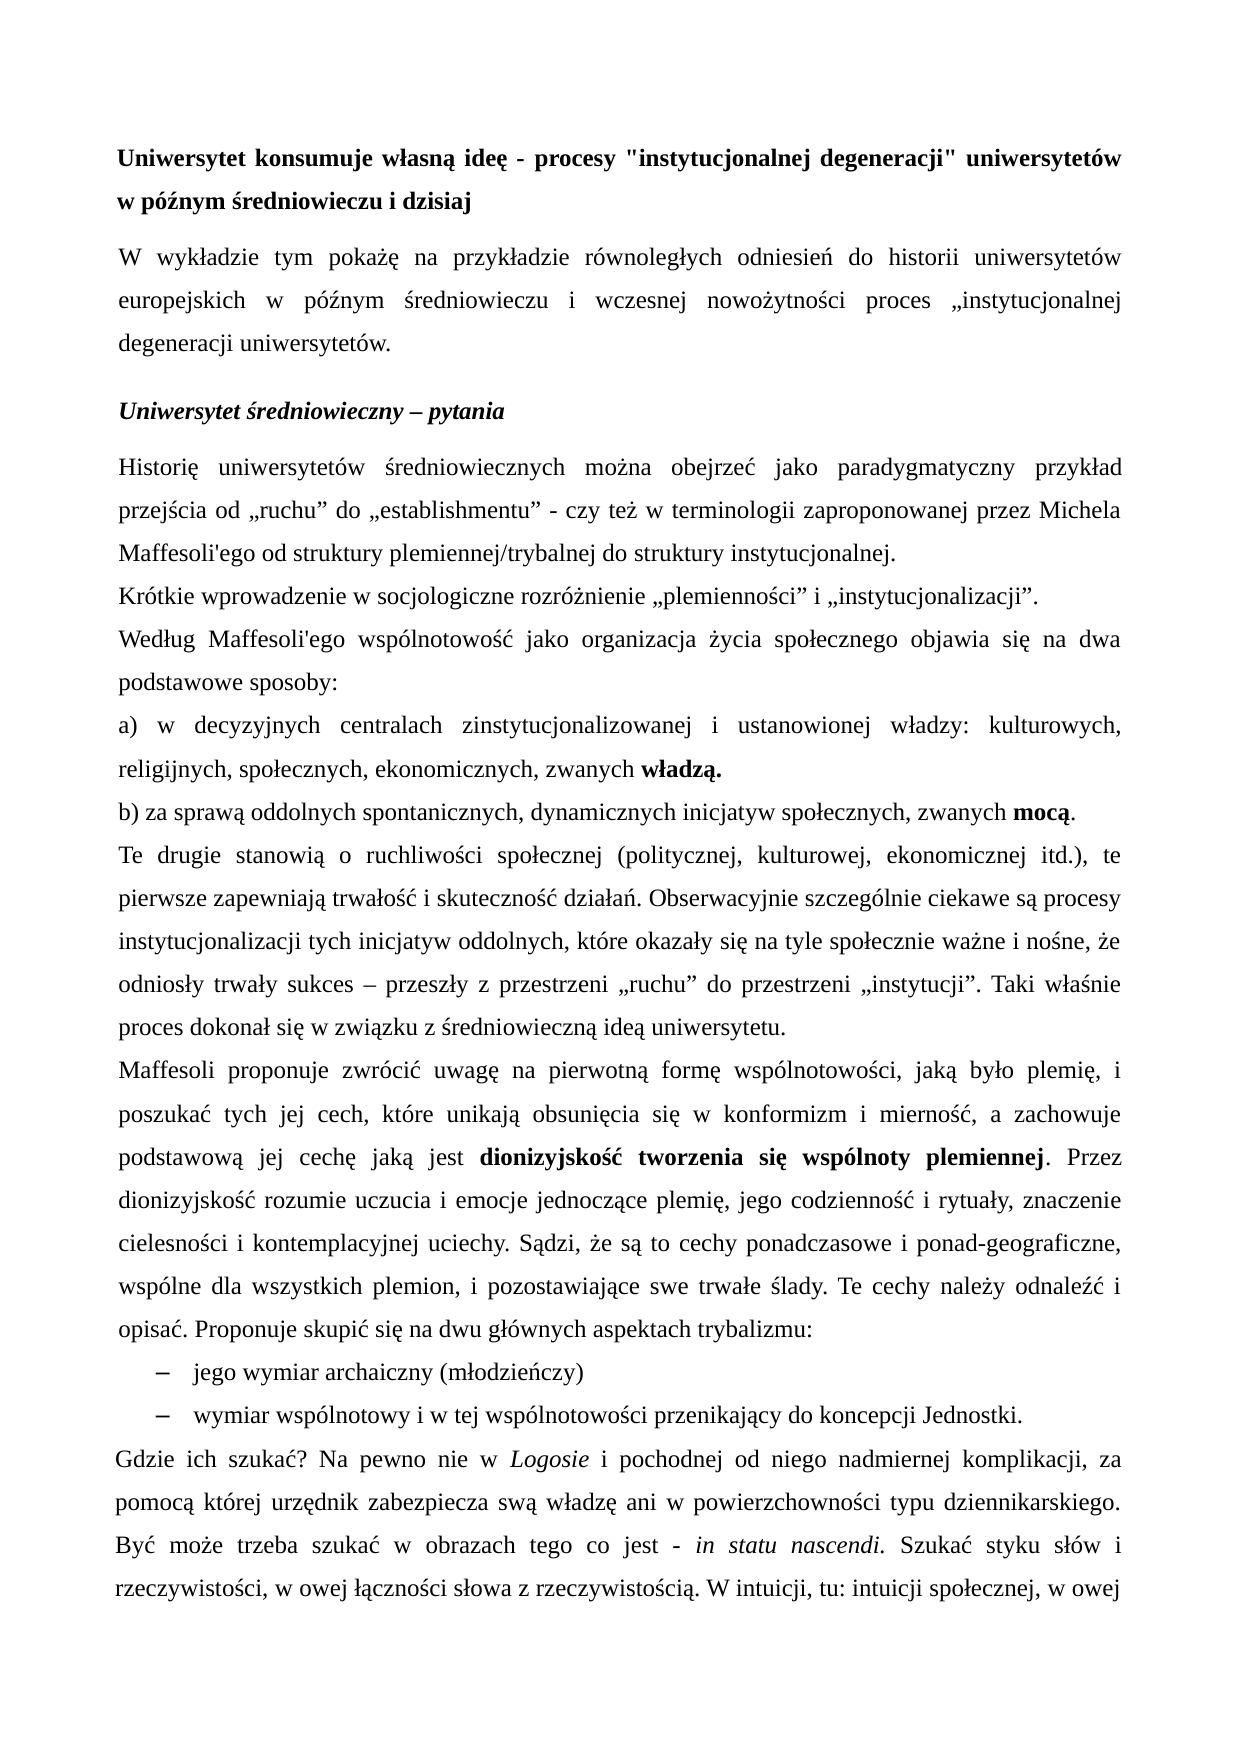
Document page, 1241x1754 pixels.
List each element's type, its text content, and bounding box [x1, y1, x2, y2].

list wymiar wspólnotowy i w tej wspólnotowości przenikający do koncepcji Jednostki. [156, 1401, 1122, 1429]
list Gdzie ich szukać? Na pewno nie w Logosie i pochodnej od niego nadmiernej komplikacji, za pomocą której urzędnik zabezpiecza swą władzę ani w powierzchowności typu dziennikarskiego. Być może trzeba szukać w obrazach tego co jest - in statu nascendi. Szukać styku słów i rzeczywistości, w owej łączności słowa z rzeczywistością. W intuicji, tu: intuicji społecznej, w owej [115, 1444, 1122, 1602]
subtitle Uniwersytet konsumuje własną ideę - procesy "instytucjonalnej degeneracji" uniwersytetów w późnym średniowieczu i dzisiaj [117, 143, 1122, 215]
text a) w decyzyjnych centralach zinstytucjonalizowanej i ustanowionej władzy: kulturowych, religijnych, społecznych, ekonomicznych, zwanych władzą. [118, 711, 1122, 782]
text W wykładzie tym pokażę na przykładzie równoległych odniesień do historii uniwersytetów europejskich w późnym średniowieczu i wczesnej nowożytności proces „instytucjonalnej degeneracji uniwersytetów. [118, 242, 1122, 357]
text Maffesoli proponuje zwrócić uwagę na pierwotną formę wspólnotowości, jaką było plemię, i poszukać tych jej cech, które unikają obsunięcia się w konformizm i mierność, a zachowuje podstawową jej cechę jaką jest dionizyjskość tworzenia się wspólnoty plemiennej. Przez dionizyjskość rozumie uczucia i emocje jednoczące plemię, jego codzienność i rytuały, znaczenie cielesności i kontemplacyjnej uciechy. Sądzi, że są to cechy ponadczasowe i ponad-geograficzne, wspólne dla wszystkich plemion, i pozostawiające swe trwałe ślady. Te cechy należy odnaleźć i opisać. Proponuje skupić się na dwu głównych aspektach trybalizmu: [118, 1056, 1122, 1343]
text Krótkie wprowadzenie w socjologiczne rozróżnienie „plemienności” i „instytucjonalizacji”. [118, 581, 1122, 610]
subtitle Uniwersytet średniowieczny – pytania [118, 396, 1122, 425]
text Według Maffesoli'ego wspólnotowość jako organizacja życia społecznego objawia się na dwa podstawowe sposoby: [118, 624, 1122, 696]
list jego wymiar archaiczny (młodzieńczy) [156, 1357, 1122, 1386]
text Te drugie stanowią o ruchliwości społecznej (politycznej, kulturowej, ekonomicznej itd.), te pierwsze zapewniają trwałość i skuteczność działań. Obserwacyjnie szczególnie ciekawe są procesy instytucjonalizacji tych inicjatyw oddolnych, które okazały się na tyle społecznie ważne i nośne, że odniosły trwały sukces – przeszły z przestrzeni „ruchu” do przestrzeni „instytucji”. Taki właśnie proces dokonał się w związku z średniowieczną ideą uniwersytetu. [118, 840, 1122, 1041]
text b) za sprawą oddolnych spontanicznych, dynamicznych inicjatyw społecznych, zwanych mocą. [118, 797, 1122, 826]
text Historię uniwersytetów średniowiecznych można obejrzeć jako paradygmatyczny przykład przejścia od „ruchu” do „establishmentu” - czy też w terminologii zaproponowanej przez Michela Maffesoli'ego od struktury plemiennej/trybalnej do struktury instytucjonalnej. [118, 452, 1122, 567]
